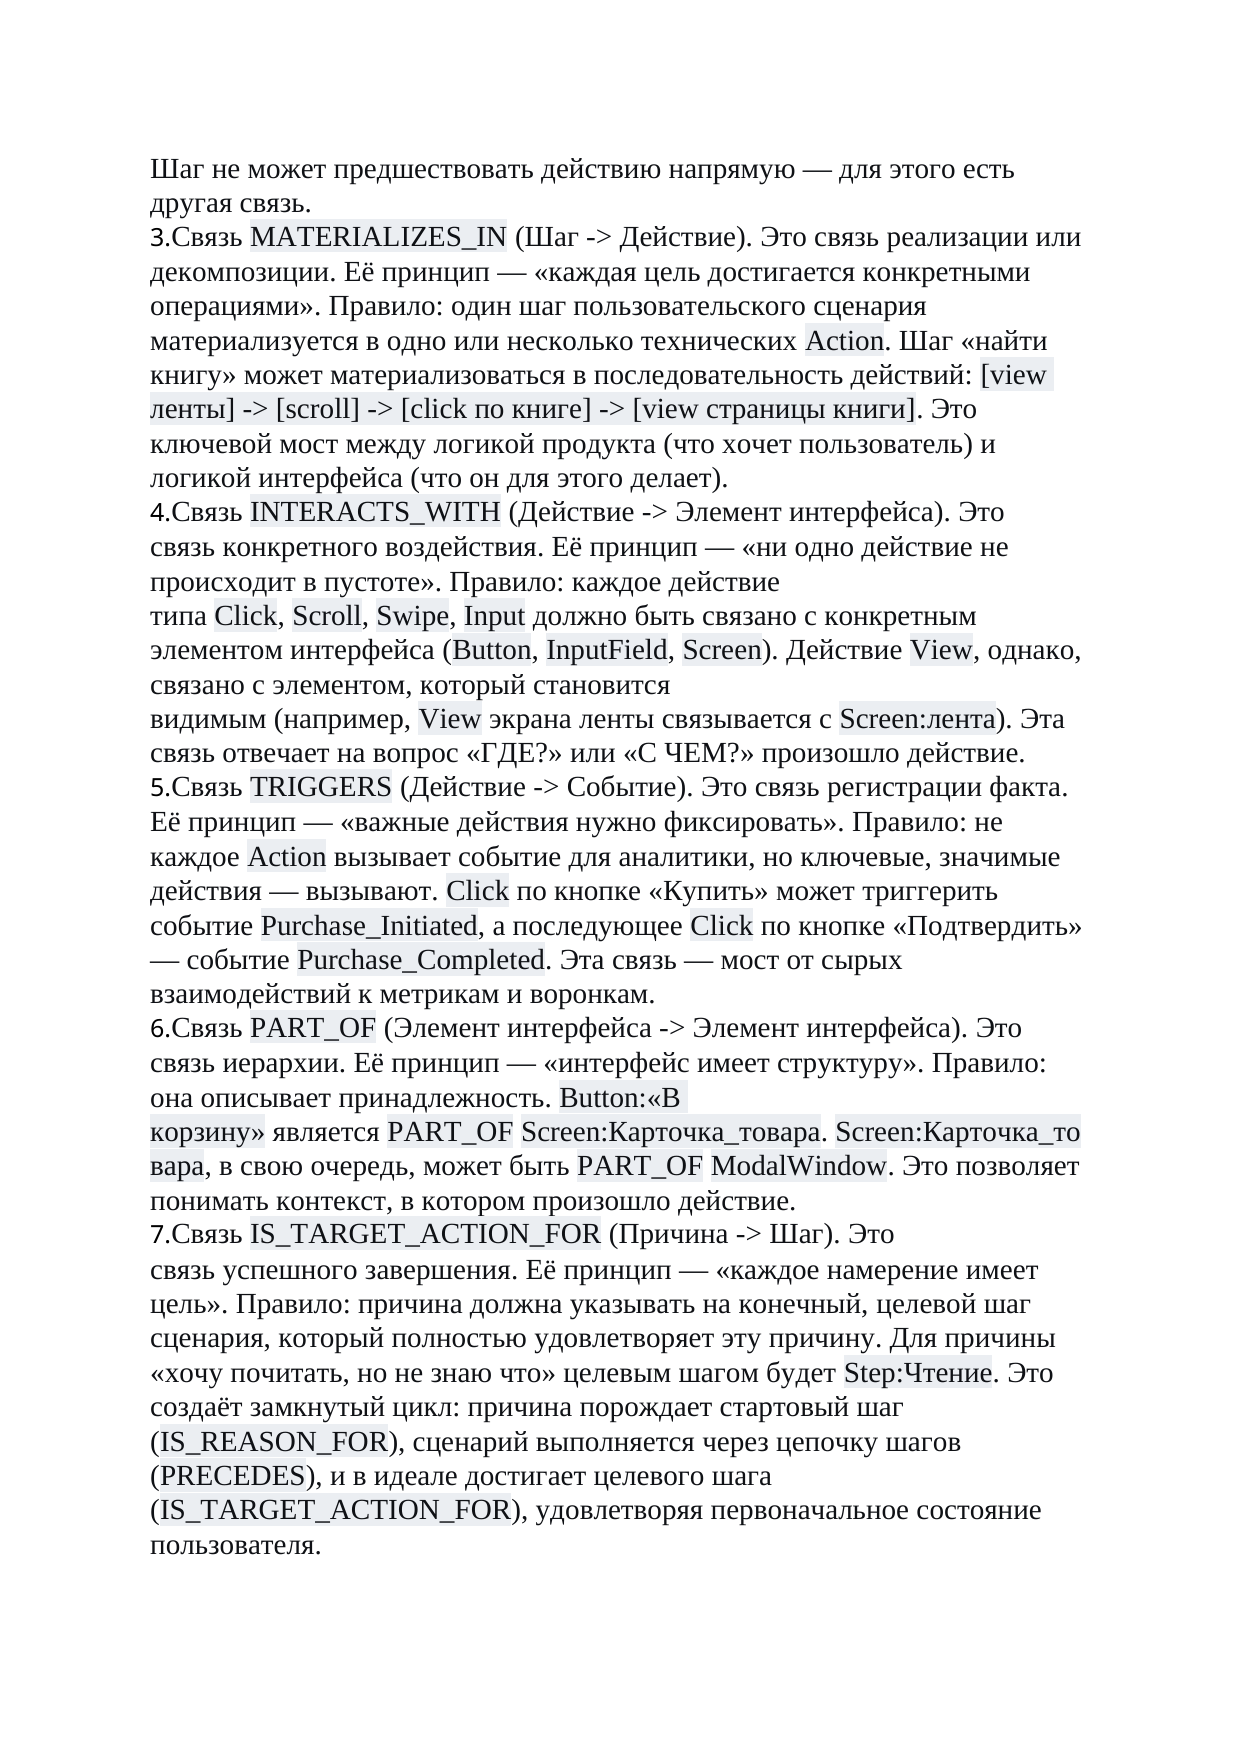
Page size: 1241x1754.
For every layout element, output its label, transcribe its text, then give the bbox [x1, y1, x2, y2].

list Связь INTERACTS_WITH (Действие -> Элемент интерфейса). Это связь конкретного воздействия. Её принцип — «ни одно действие не происходит в пустоте». Правило: каждое действие типа Click, Scroll, Swipe, Input должно быть связано с конкретным элементом интерфейса (Button, InputField, Screen). Действие View, однако, связано с элементом, который становится видимым (например, View экрана ленты связывается с Screen:лента). Эта связь отвечает на вопрос «ГДЕ?» или «С ЧЕМ?» произошло действие. [150, 494, 1090, 769]
list Связь PART_OF (Элемент интерфейса -> Элемент интерфейса). Это связь иерархии. Её принцип — «интерфейс имеет структуру». Правило: она описывает принадлежность. Button:«В корзину» является PART_OF Screen:Карточка_товара. Screen:Карточка_товара, в свою очередь, может быть PART_OF ModalWindow. Это позволяет понимать контекст, в котором произошло действие. [150, 1010, 1090, 1216]
list Связь TRIGGERS (Действие -> Событие). Это связь регистрации факта. Её принцип — «важные действия нужно фиксировать». Правило: не каждое Action вызывает событие для аналитики, но ключевые, значимые действия — вызывают. Click по кнопке «Купить» может триггерить событие Purchase_Initiated, а последующее Click по кнопке «Подтвердить» — событие Purchase_Completed. Эта связь — мост от сырых взаимодействий к метрикам и воронкам. [150, 769, 1090, 1010]
list Связь MATERIALIZES_IN (Шаг -> Действие). Это связь реализации или декомпозиции. Её принцип — «каждая цель достигается конкретными операциями». Правило: один шаг пользовательского сценария материализуется в одно или несколько технических Action. Шаг «найти книгу» может материализоваться в последовательность действий: [view ленты] -> [scroll] -> [click по книге] -> [view страницы книги]. Это ключевой мост между логикой продукта (что хочет пользователь) и логикой интерфейса (что он для этого делает). [150, 219, 1090, 494]
list Шаг не может предшествовать действию напрямую — для этого есть другая связь. [150, 150, 1090, 219]
list Связь IS_TARGET_ACTION_FOR (Причина -> Шаг). Это связь успешного завершения. Её принцип — «каждое намерение имеет цель». Правило: причина должна указывать на конечный, целевой шаг сценария, который полностью удовлетворяет эту причину. Для причины «хочу почитать, но не знаю что» целевым шагом будет Step:Чтение. Это создаёт замкнутый цикл: причина порождает стартовый шаг (IS_REASON_FOR), сценарий выполняется через цепочку шагов (PRECEDES), и в идеале достигает целевого шага (IS_TARGET_ACTION_FOR), удовлетворяя первоначальное состояние пользователя. [150, 1216, 1090, 1560]
